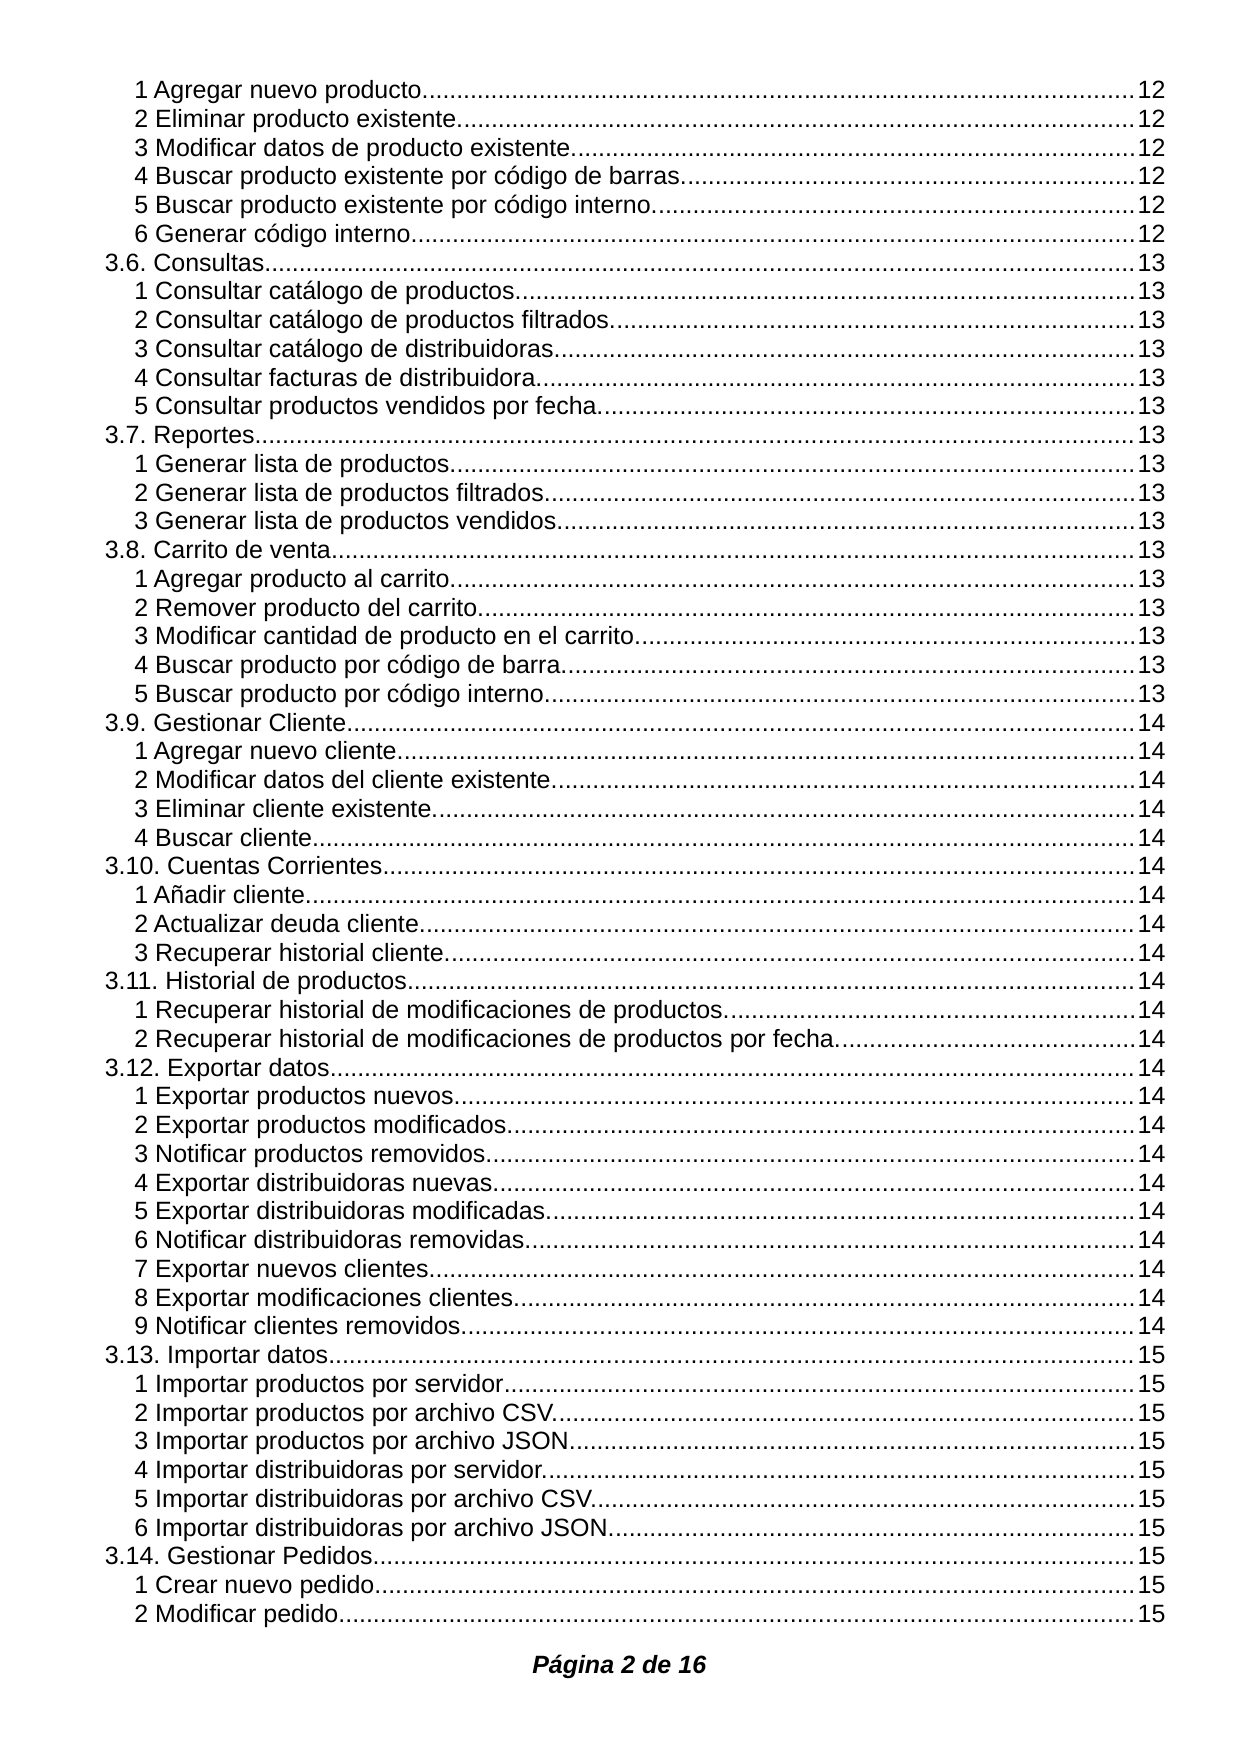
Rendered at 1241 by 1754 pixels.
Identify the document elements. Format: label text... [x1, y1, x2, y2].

text 3 Eliminar cliente existente. 14 [134, 794, 1165, 822]
text 7 Exportar nuevos clientes. 14 [134, 1254, 1165, 1282]
text 9 Notificar clientes removidos. 14 [134, 1311, 1165, 1340]
text 4 Buscar producto por código de barra. 13 [134, 650, 1165, 679]
text 1 Crear nuevo pedido. 15 [134, 1570, 1165, 1599]
text 6 Importar distribuidoras por archivo JSON. 15 [134, 1512, 1165, 1541]
text 2 Modificar pedido. 15 [134, 1599, 1165, 1627]
text 3 Generar lista de productos vendidos. 13 [134, 506, 1165, 535]
text 6 Notificar distribuidoras removidas. 14 [134, 1225, 1165, 1254]
text 3 Modificar datos de producto existente. 12 [134, 132, 1165, 161]
text 3.7. Reportes 13 [104, 420, 1165, 449]
text 3 Recuperar historial cliente. 14 [134, 937, 1165, 966]
text 5 Importar distribuidoras por archivo CSV. 15 [134, 1484, 1165, 1512]
text 5 Buscar producto existente por código interno. 12 [134, 190, 1165, 219]
text 1 Generar lista de productos. 13 [134, 449, 1165, 477]
text 3 Modificar cantidad de producto en el carrito. 13 [134, 621, 1165, 650]
text 1 Importar productos por servidor 15 [134, 1369, 1165, 1397]
text 2 Recuperar historial de modificaciones de productos por fecha. 14 [134, 1024, 1165, 1052]
text 1 Exportar productos nuevos. 14 [134, 1081, 1165, 1110]
text 3.6. Consultas 13 [104, 247, 1165, 276]
text 4 Buscar cliente. 14 [134, 822, 1165, 851]
text 5 Buscar producto por código interno. 13 [134, 679, 1165, 707]
text 2 Exportar productos modificados. 14 [134, 1110, 1165, 1139]
text 4 Exportar distribuidoras nuevas. 14 [134, 1167, 1165, 1196]
text 3.12. Exportar datos 14 [104, 1052, 1165, 1081]
text 3.8. Carrito de venta 13 [104, 535, 1165, 564]
text 6 Generar código interno. 12 [134, 219, 1165, 247]
text 8 Exportar modificaciones clientes. 14 [134, 1282, 1165, 1311]
text 5 Consultar productos vendidos por fecha. 13 [134, 391, 1165, 420]
text 2 Eliminar producto existente. 12 [134, 104, 1165, 132]
text 3.9. Gestionar Cliente 14 [104, 707, 1165, 736]
text 5 Exportar distribuidoras modificadas. 14 [134, 1196, 1165, 1225]
text 1 Añadir cliente. 14 [134, 880, 1165, 909]
text 1 Consultar catálogo de productos. 13 [134, 276, 1165, 305]
text 3.11. Historial de productos 14 [104, 966, 1165, 995]
text 4 Importar distribuidoras por servidor. 15 [134, 1455, 1165, 1484]
text 4 Consultar facturas de distribuidora. 13 [134, 362, 1165, 391]
text 3 Notificar productos removidos. 14 [134, 1139, 1165, 1167]
text 3.13. Importar datos 15 [104, 1340, 1165, 1369]
text 3.14. Gestionar Pedidos 15 [104, 1541, 1165, 1570]
text 1 Agregar producto al carrito. 13 [134, 564, 1165, 592]
text 3 Importar productos por archivo JSON. 15 [134, 1426, 1165, 1455]
text 1 Agregar nuevo cliente. 14 [134, 736, 1165, 765]
text 3.10. Cuentas Corrientes 14 [104, 851, 1165, 880]
text 1 Recuperar historial de modificaciones de productos. 14 [134, 995, 1165, 1024]
text 2 Consultar catálogo de productos filtrados. 13 [134, 305, 1165, 334]
text 2 Remover producto del carrito. 13 [134, 592, 1165, 621]
text 2 Actualizar deuda cliente. 14 [134, 909, 1165, 937]
text 2 Modificar datos del cliente existente. 14 [134, 765, 1165, 794]
text 1 Agregar nuevo producto. 12 [134, 75, 1165, 104]
text 3 Consultar catálogo de distribuidoras. 13 [134, 334, 1165, 362]
text 2 Generar lista de productos filtrados. 13 [134, 477, 1165, 506]
text 2 Importar productos por archivo CSV. 15 [134, 1397, 1165, 1426]
text 4 Buscar producto existente por código de barras. 12 [134, 161, 1165, 190]
